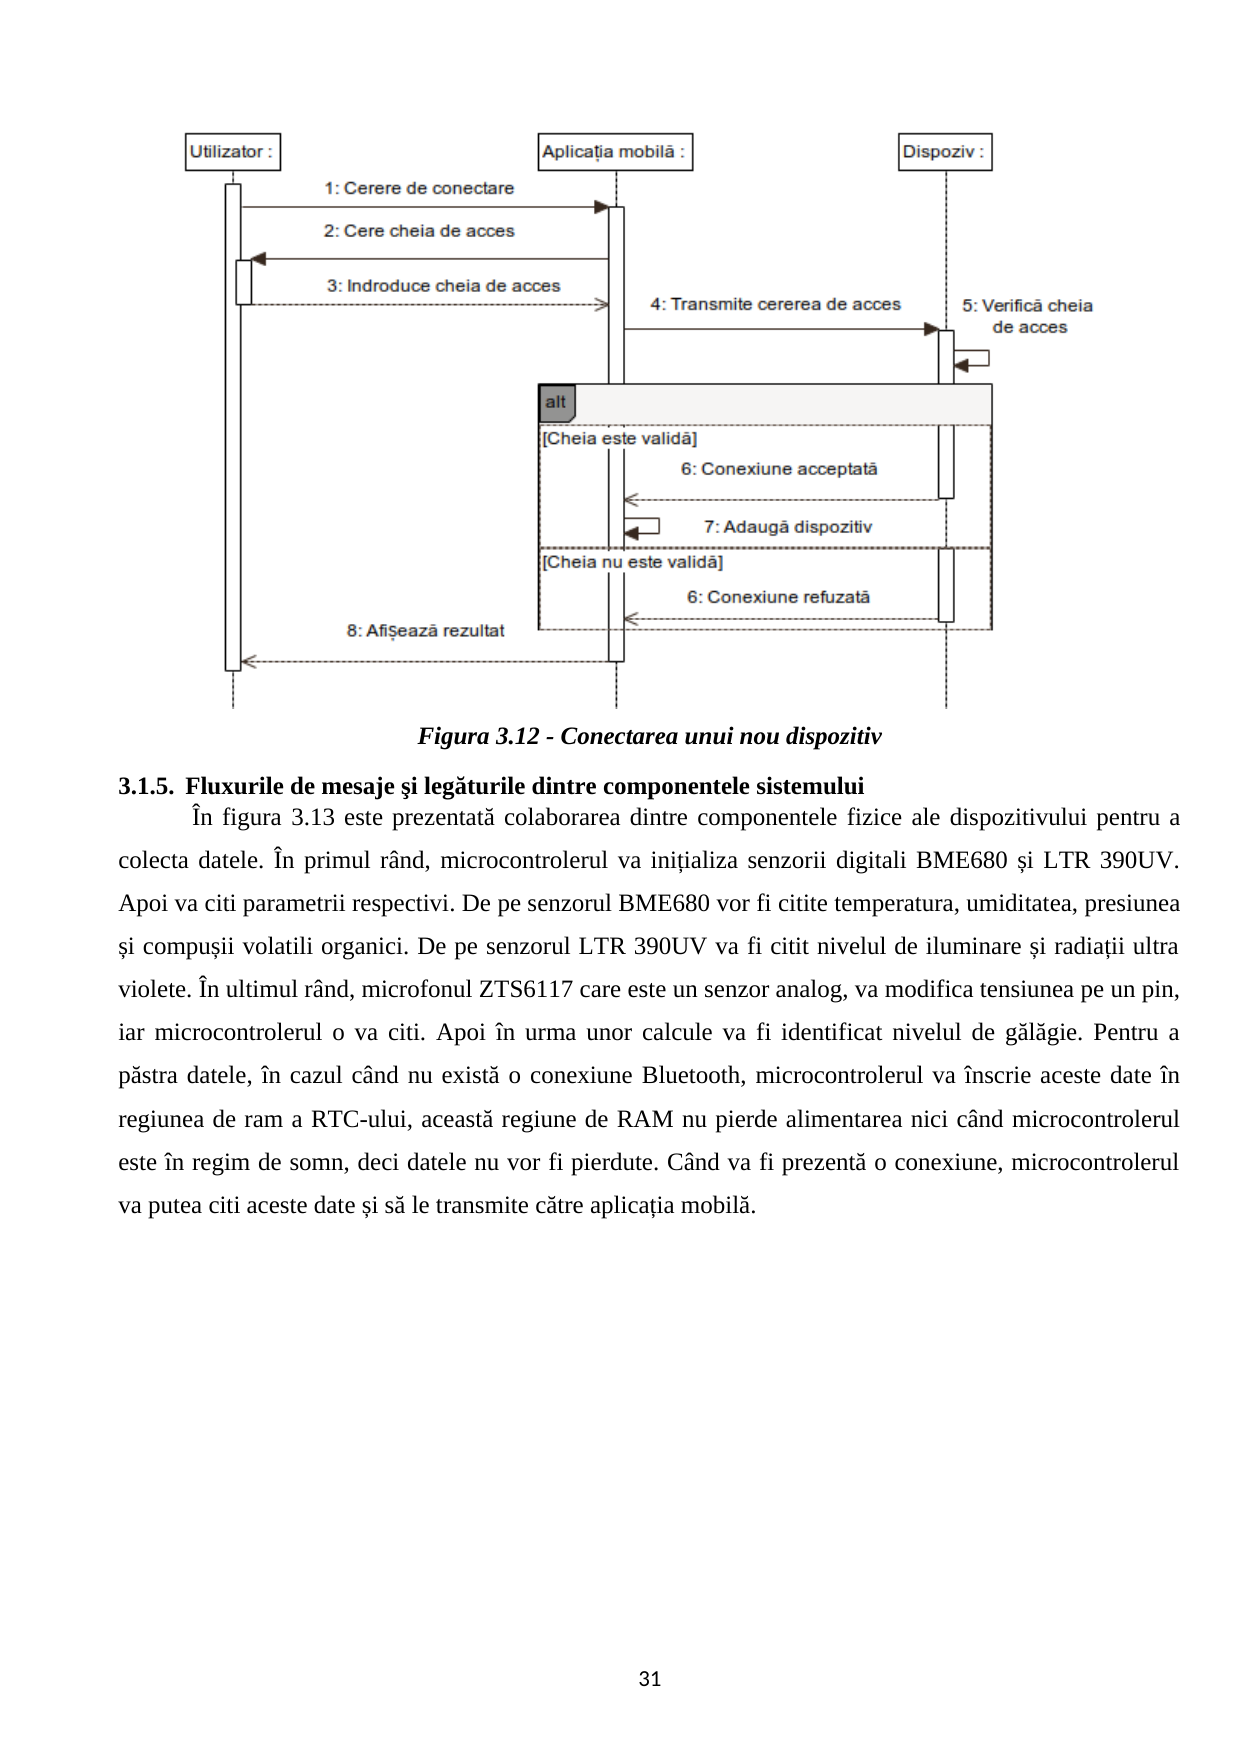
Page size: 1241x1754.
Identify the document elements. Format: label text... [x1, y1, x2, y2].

subtitle Fluxurile de mesaje şi legăturile dintre componentele sistemului [118, 771, 1181, 799]
text În figura 3.13 este prezentată colaborarea dintre componentele fizice ale dispozitivului pentru a colecta datele. În primul rând, microcontrolerul va inițializa senzorii digitali BME680 și LTR 390UV. Apoi va citi parametrii respectivi. De pe senzorul BME680 vor fi citite temperatura, umiditatea, presiunea și compușii volatili organici. De pe senzorul LTR 390UV va fi citit nivelul de iluminare și radiații ultra violete. În ultimul rând, microfonul ZTS6117 care este un senzor analog, va modifica tensiunea pe un pin, iar microcontrolerul o va citi. Apoi în urma unor calcule va fi identificat nivelul de gălăgie. Pentru a păstra datele, în cazul când nu există o conexiune Bluetooth, microcontrolerul va înscrie aceste date în regiunea de ram a RTC-ului, această regiune de RAM nu pierde alimentarea nici când microcontrolerul este în regim de somn, deci datele nu vor fi pierdute. Când va fi prezentă o conexiune, microcontrolerul va putea citi aceste date și să le transmite către aplicația mobilă. [118, 802, 1181, 1219]
text Figura 3.12 - Conectarea unui nou dispozitiv [118, 721, 1181, 750]
picture [170, 118, 1129, 709]
